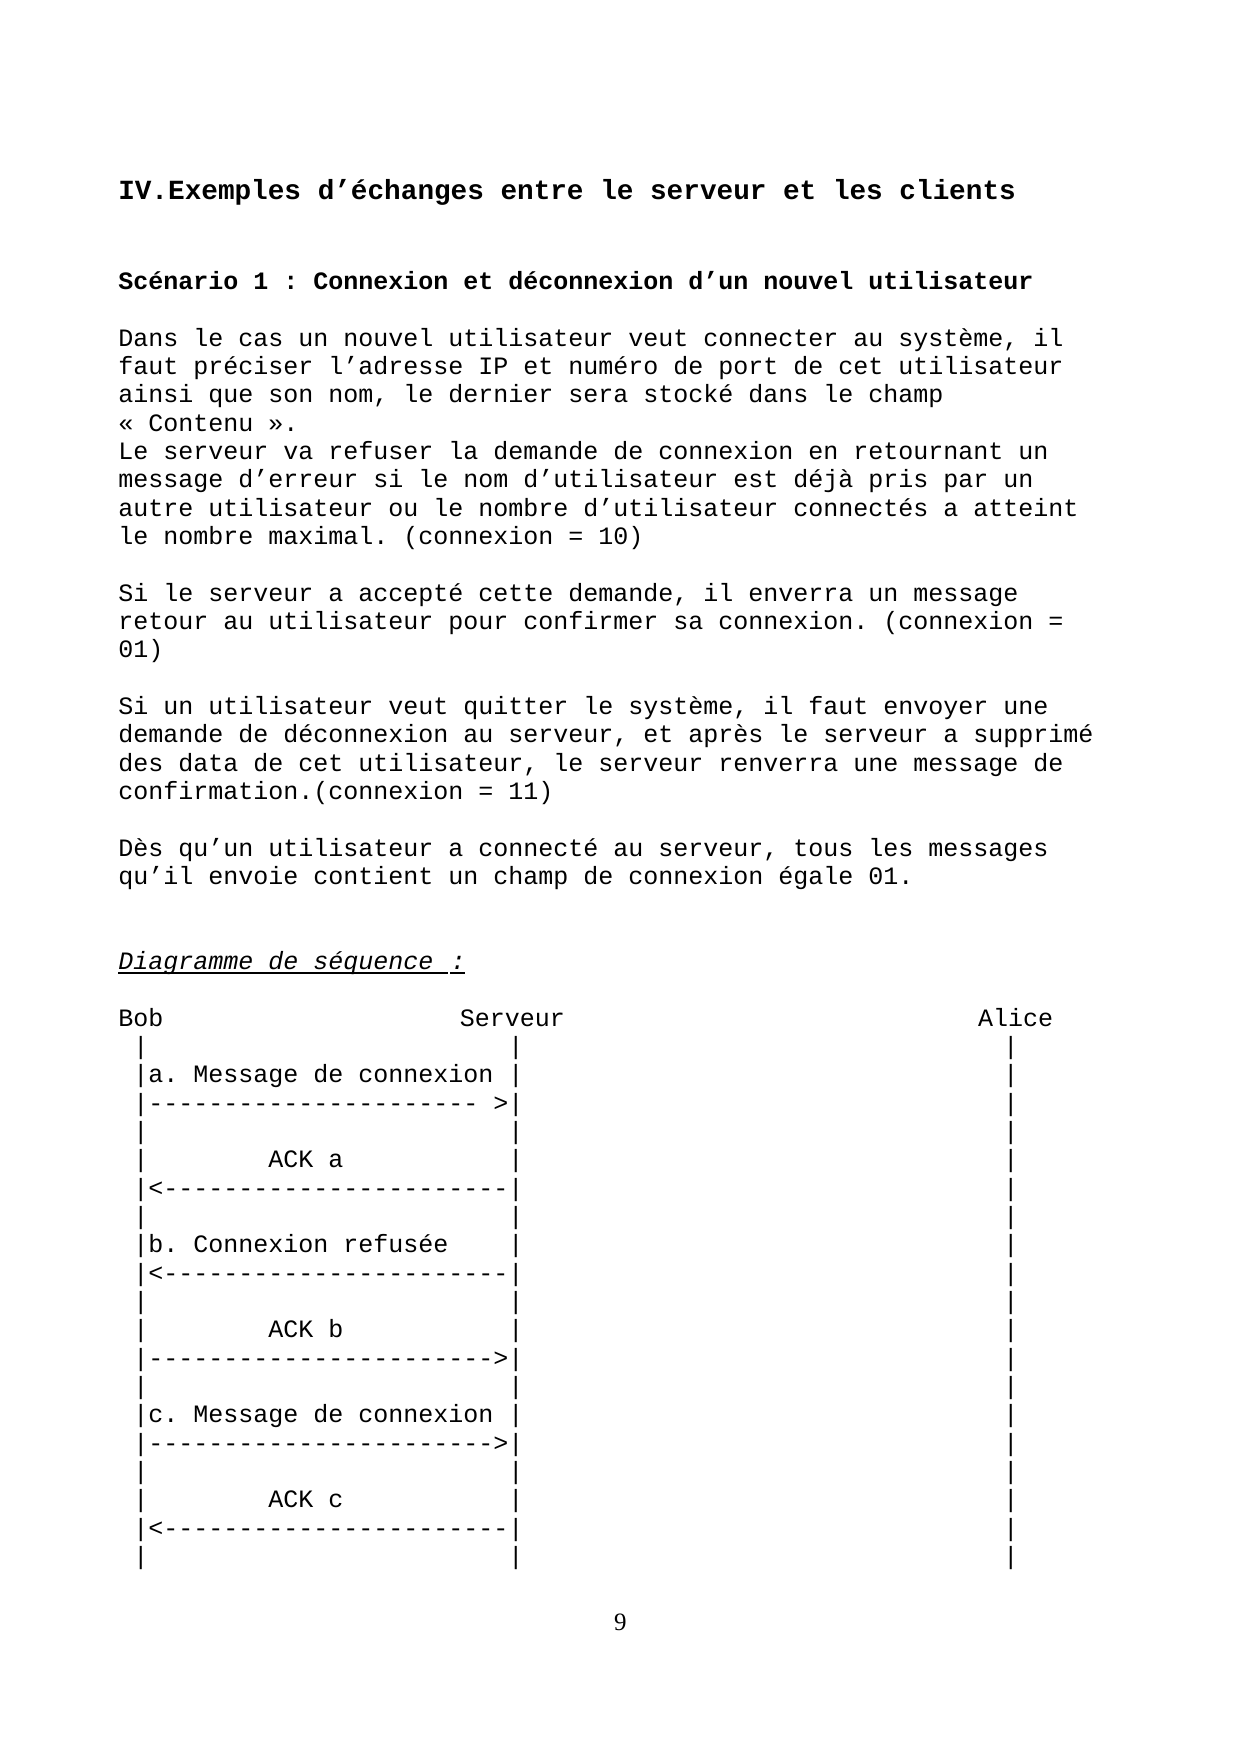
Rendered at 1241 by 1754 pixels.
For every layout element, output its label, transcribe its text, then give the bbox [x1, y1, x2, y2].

text Scénario 1 : Connexion et déconnexion d’un nouvel utilisateur [118, 269, 1122, 297]
text |<-----------------------| | [118, 1515, 1122, 1544]
text | | | [118, 1034, 1122, 1062]
text Dès qu’un utilisateur a connecté au serveur, tous les messages qu’il envoie contient un champ de connexion égale 01. [118, 835, 1122, 892]
text | ACK b | | [118, 1317, 1122, 1345]
text | | | [118, 1119, 1122, 1147]
text Diagramme de séquence : [118, 949, 1122, 977]
text | | | [118, 1204, 1122, 1232]
text |<-----------------------| | [118, 1260, 1122, 1289]
text Dans le cas un nouvel utilisateur veut connecter au système, il faut préciser l’adresse IP et numéro de port de cet utilisateur ainsi que son nom, le dernier sera stocké dans le champ « Contenu ». [118, 325, 1122, 439]
text |----------------------->| | [118, 1345, 1122, 1374]
text Le serveur va refuser la demande de connexion en retournant un message d’erreur si le nom d’utilisateur est déjà pris par un autre utilisateur ou le nombre d’utilisateur connectés a atteint le nombre maximal. (connexion = 10) [118, 439, 1122, 552]
text | | | [118, 1459, 1122, 1487]
text | | | [118, 1374, 1122, 1402]
text |a. Message de connexion | | [118, 1062, 1122, 1090]
text |----------------------->| | [118, 1430, 1122, 1459]
text Bob Serveur Alice [118, 1005, 1122, 1034]
text |b. Connexion refusée | | [118, 1232, 1122, 1260]
text Si un utilisateur veut quitter le système, il faut envoyer une demande de déconnexion au serveur, et après le serveur a supprimé des data de cet utilisateur, le serveur renverra une message de confirmation.(connexion = 11) [118, 694, 1122, 807]
text |c. Message de connexion | | [118, 1402, 1122, 1430]
text | | | [118, 1289, 1122, 1317]
text | ACK a | | [118, 1147, 1122, 1175]
text |---------------------- >| | [118, 1090, 1122, 1119]
subtitle IV.Exemples d’échanges entre le serveur et les clients [118, 176, 1122, 208]
text Si le serveur a accepté cette demande, il enverra un message retour au utilisateur pour confirmer sa connexion. (connexion = 01) [118, 580, 1122, 665]
text |<-----------------------| | [118, 1175, 1122, 1204]
text | | | [118, 1544, 1122, 1572]
text | ACK c | | [118, 1487, 1122, 1515]
